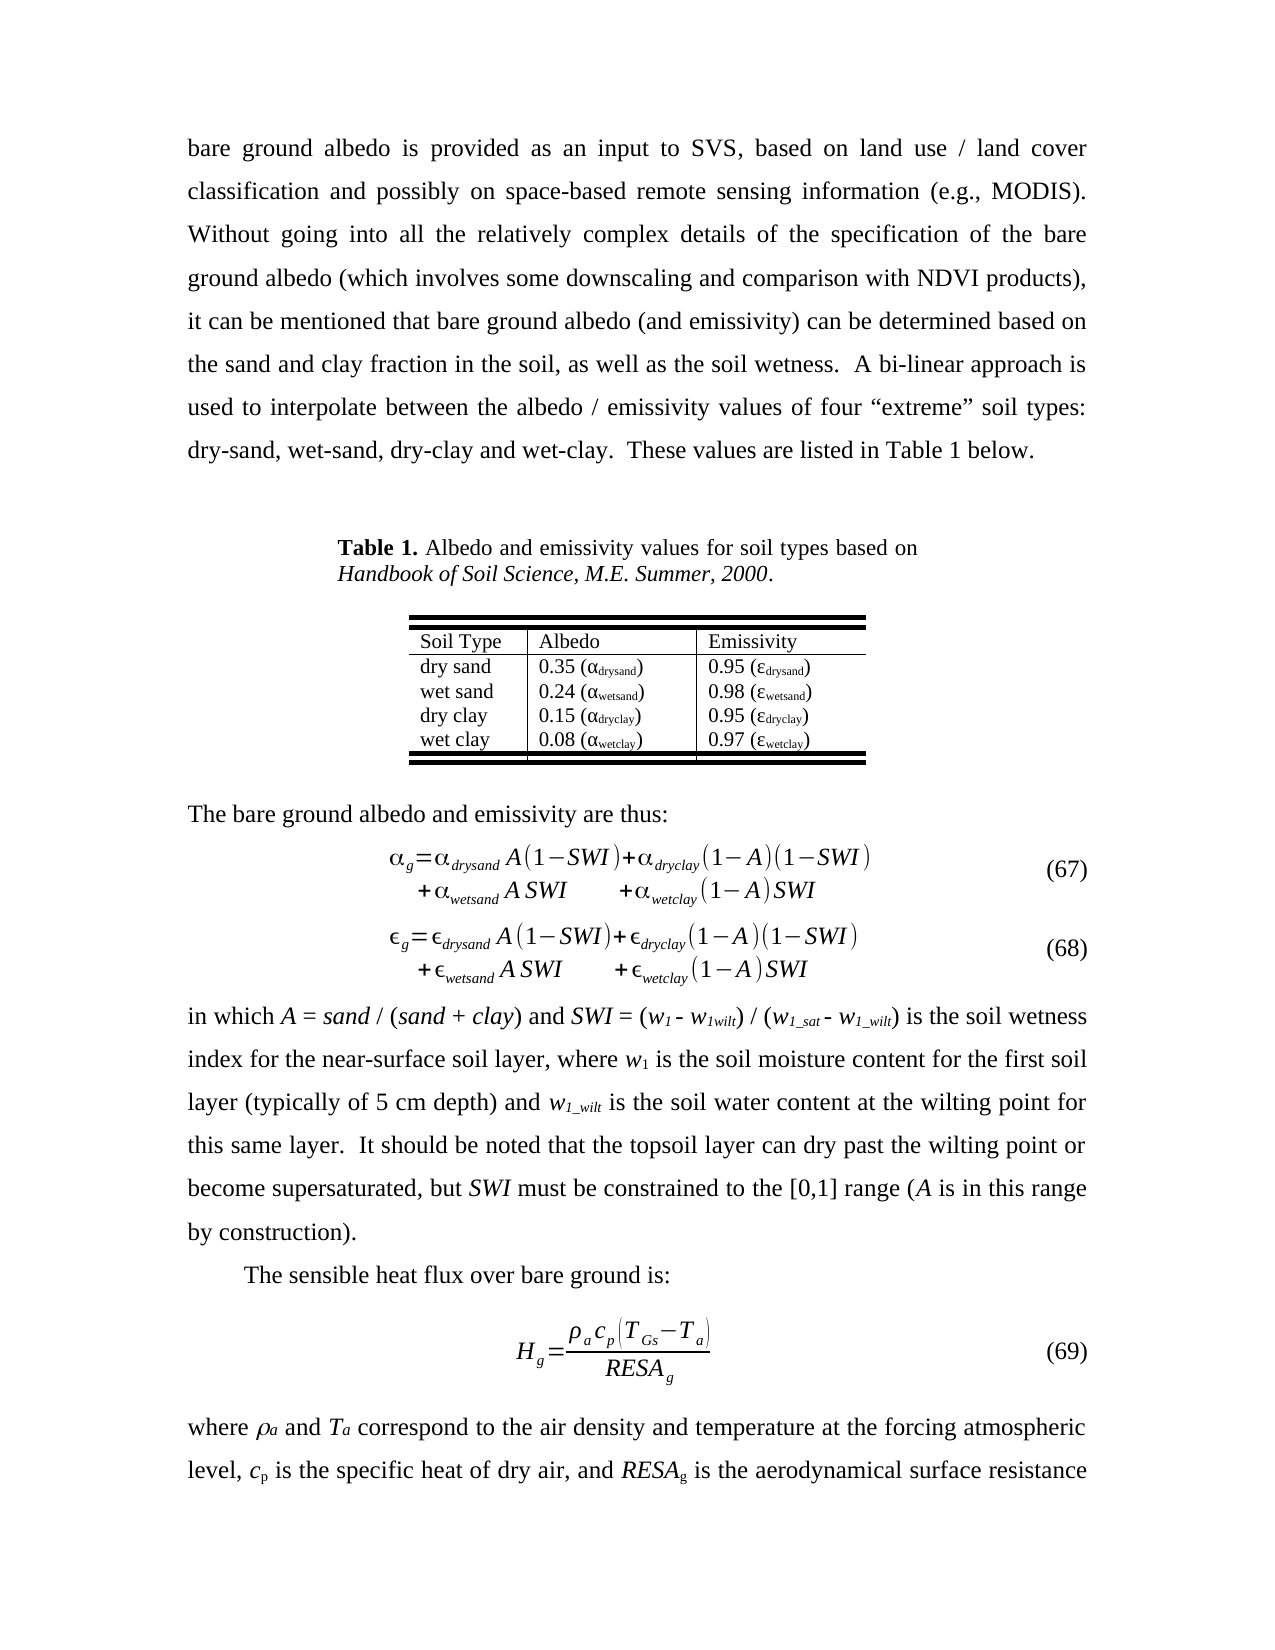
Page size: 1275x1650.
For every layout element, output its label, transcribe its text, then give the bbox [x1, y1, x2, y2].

table_cell [409, 765, 866, 799]
table_cell dry clay [409, 703, 527, 727]
table_cell 0.95 (εdryclay) [697, 703, 866, 727]
table_header [527, 620, 697, 625]
table_cell wet sand [409, 679, 527, 703]
text Table 1. Albedo and emissivity values for soil types based on Handbook of Soil Science, M.E. Summer, 2000. [337, 534, 919, 587]
table_header Emissivity [697, 630, 866, 653]
table_cell [409, 756, 527, 760]
table_cell 0.35 (αdrysand) [528, 655, 696, 678]
table_cell 0.08 (αwetclay) [528, 727, 696, 751]
text The sensible heat flux over bare ground is: [187, 1260, 1087, 1288]
text (68) [187, 921, 1087, 987]
table_cell 0.15 (αdryclay) [528, 703, 696, 727]
text (67) [187, 842, 1087, 907]
table_header Albedo [528, 630, 696, 653]
text (69) [721, 1315, 1087, 1385]
text where a and Ta correspond to the air density and temperature at the forcing atmospheric level, cp is the specific heat of dry air, and RESAg is the aerodynamical surface resistance [187, 1412, 1087, 1484]
text The bare ground albedo and emissivity are thus: [187, 799, 1087, 828]
table_header [409, 620, 527, 625]
table_cell dry sand [409, 655, 527, 678]
text [187, 1315, 509, 1385]
table_cell [697, 756, 866, 760]
table_cell [528, 756, 696, 760]
table_cell 0.95 (εdrysand) [697, 655, 866, 678]
table_cell 0.97 (εwetclay) [697, 727, 866, 751]
table_header [697, 620, 866, 625]
table_cell 0.98 (εwetsand) [697, 679, 866, 703]
table_cell wet clay [409, 727, 527, 751]
text in which A = sand / (sand + clay) and SWI = (w1 - w1wilt) / (w1_sat - w1_wilt) is the soil wetness index for the near-surface soil layer, where w1 is the soil moisture content for the first soil layer (typically of 5 cm depth) and w1_wilt is the soil water content at the wilting point for this same layer. It should be noted that the topsoil layer can dry past the wilting point or become supersaturated, but SWI must be constrained to the [0,1] range (A is in this range by construction). [187, 1001, 1087, 1245]
text bare ground albedo is provided as an input to SVS, based on land use / land cover classification and possibly on space-based remote sensing information (e.g., MODIS). Without going into all the relatively complex details of the specification of the bare ground albedo (which involves some downscaling and comparison with NDVI products), it can be mentioned that bare ground albedo (and emissivity) can be determined based on the sand and clay fraction in the soil, as well as the soil wetness. A bi-linear approach is used to interpolate between the albedo / emissivity values of four “extreme” soil types: dry-sand, wet-sand, dry-clay and wet-clay. These values are listed in Table 1 below. [187, 133, 1087, 464]
table_header Soil Type [409, 630, 527, 653]
table_cell 0.24 (αwetsand) [528, 679, 696, 703]
